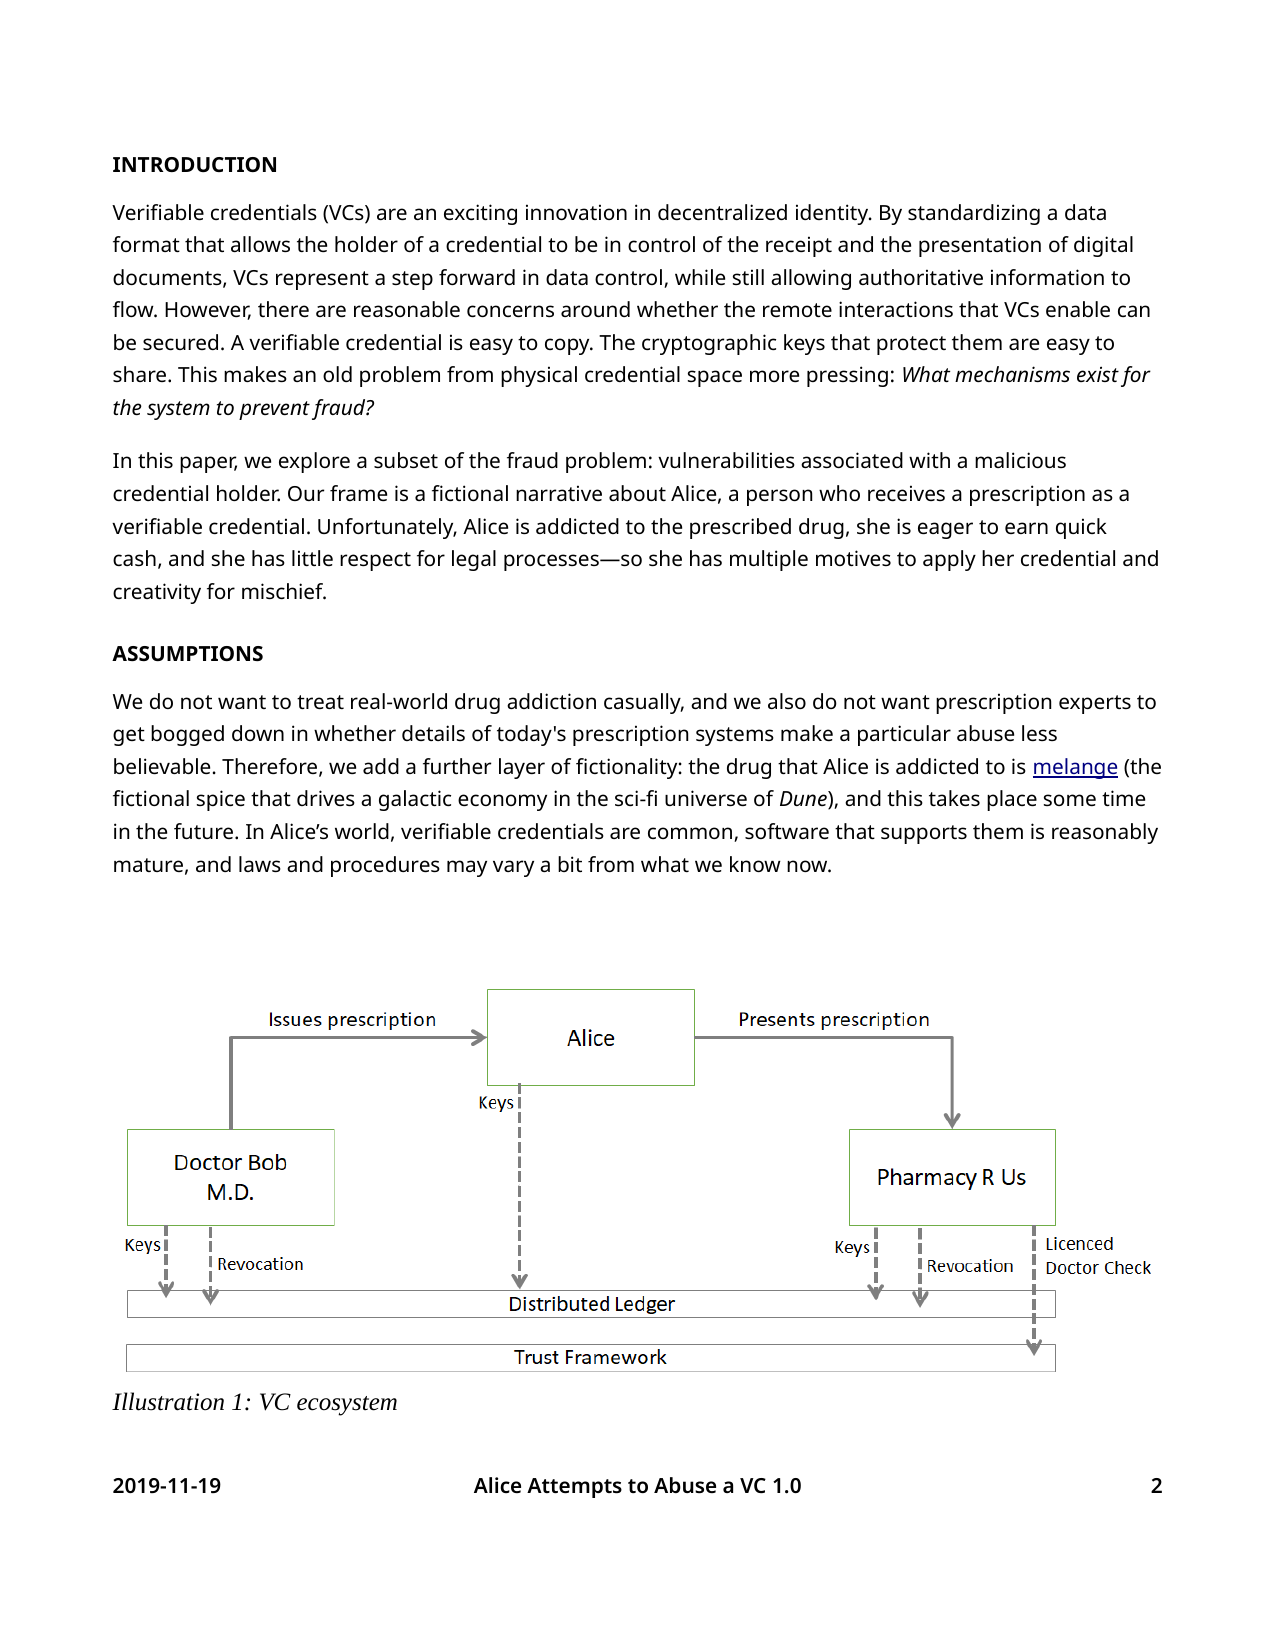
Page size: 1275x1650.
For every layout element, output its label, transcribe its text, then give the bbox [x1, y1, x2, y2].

subtitle Introduction [112, 150, 1162, 178]
subtitle Assumptions [112, 639, 1162, 668]
text Illustration 1: VC ecosystem [112, 1383, 1162, 1416]
picture [112, 989, 1163, 1383]
text Verifiable credentials (VCs) are an exciting innovation in decentralized identity. By standardizing a data format that allows the holder of a credential to be in control of the receipt and the presentation of digital documents, VCs represent a step forward in data control, while still allowing authoritative information to flow. However, there are reasonable concerns around whether the remote interactions that VCs enable can be secured. A verifiable credential is easy to copy. The cryptographic keys that protect them are easy to share. This makes an old problem from physical credential space more pressing: What mechanisms exist for the system to prevent fraud? [112, 198, 1162, 422]
text In this paper, we explore a subset of the fraud problem: vulnerabilities associated with a malicious credential holder. Our frame is a fictional narrative about Alice, a person who receives a prescription as a verifiable credential. Unfortunately, Alice is addicted to the prescribed drug, she is eager to earn quick cash, and she has little respect for legal processes—so she has multiple motives to apply her credential and creativity for mischief. [112, 447, 1162, 606]
text We do not want to treat real-world drug addiction casually, and we also do not want prescription experts to get bogged down in whether details of today's prescription systems make a particular abuse less believable. Therefore, we add a further layer of fictionality: the drug that Alice is addicted to is melange (the fictional spice that drives a galactic economy in the sci-fi universe of Dune), and this takes place some time in the future. In Alice’s world, verifiable credentials are common, software that supports them is reasonably mature, and laws and procedures may vary a bit from what we know now. [112, 687, 1162, 878]
